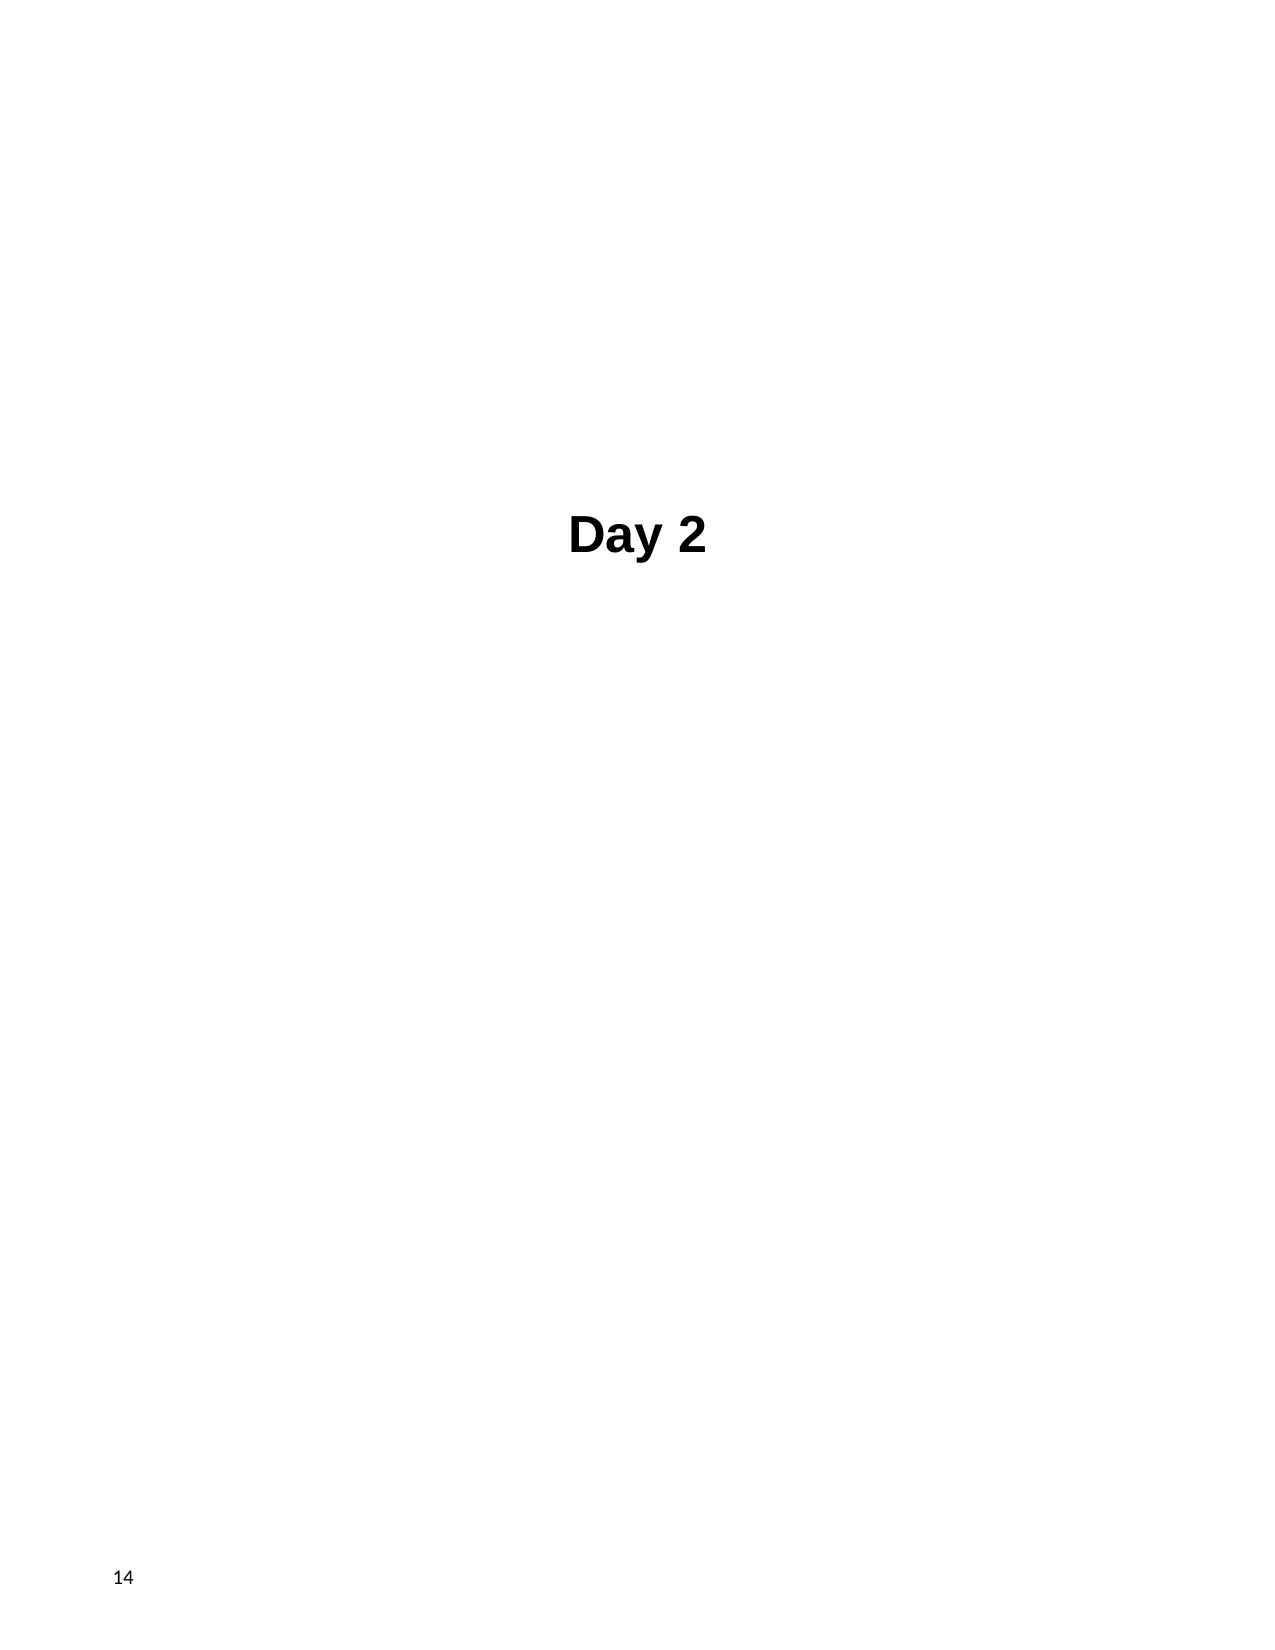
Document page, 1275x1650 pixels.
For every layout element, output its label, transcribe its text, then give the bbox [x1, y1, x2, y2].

subtitle Day 2 [112, 503, 1162, 563]
